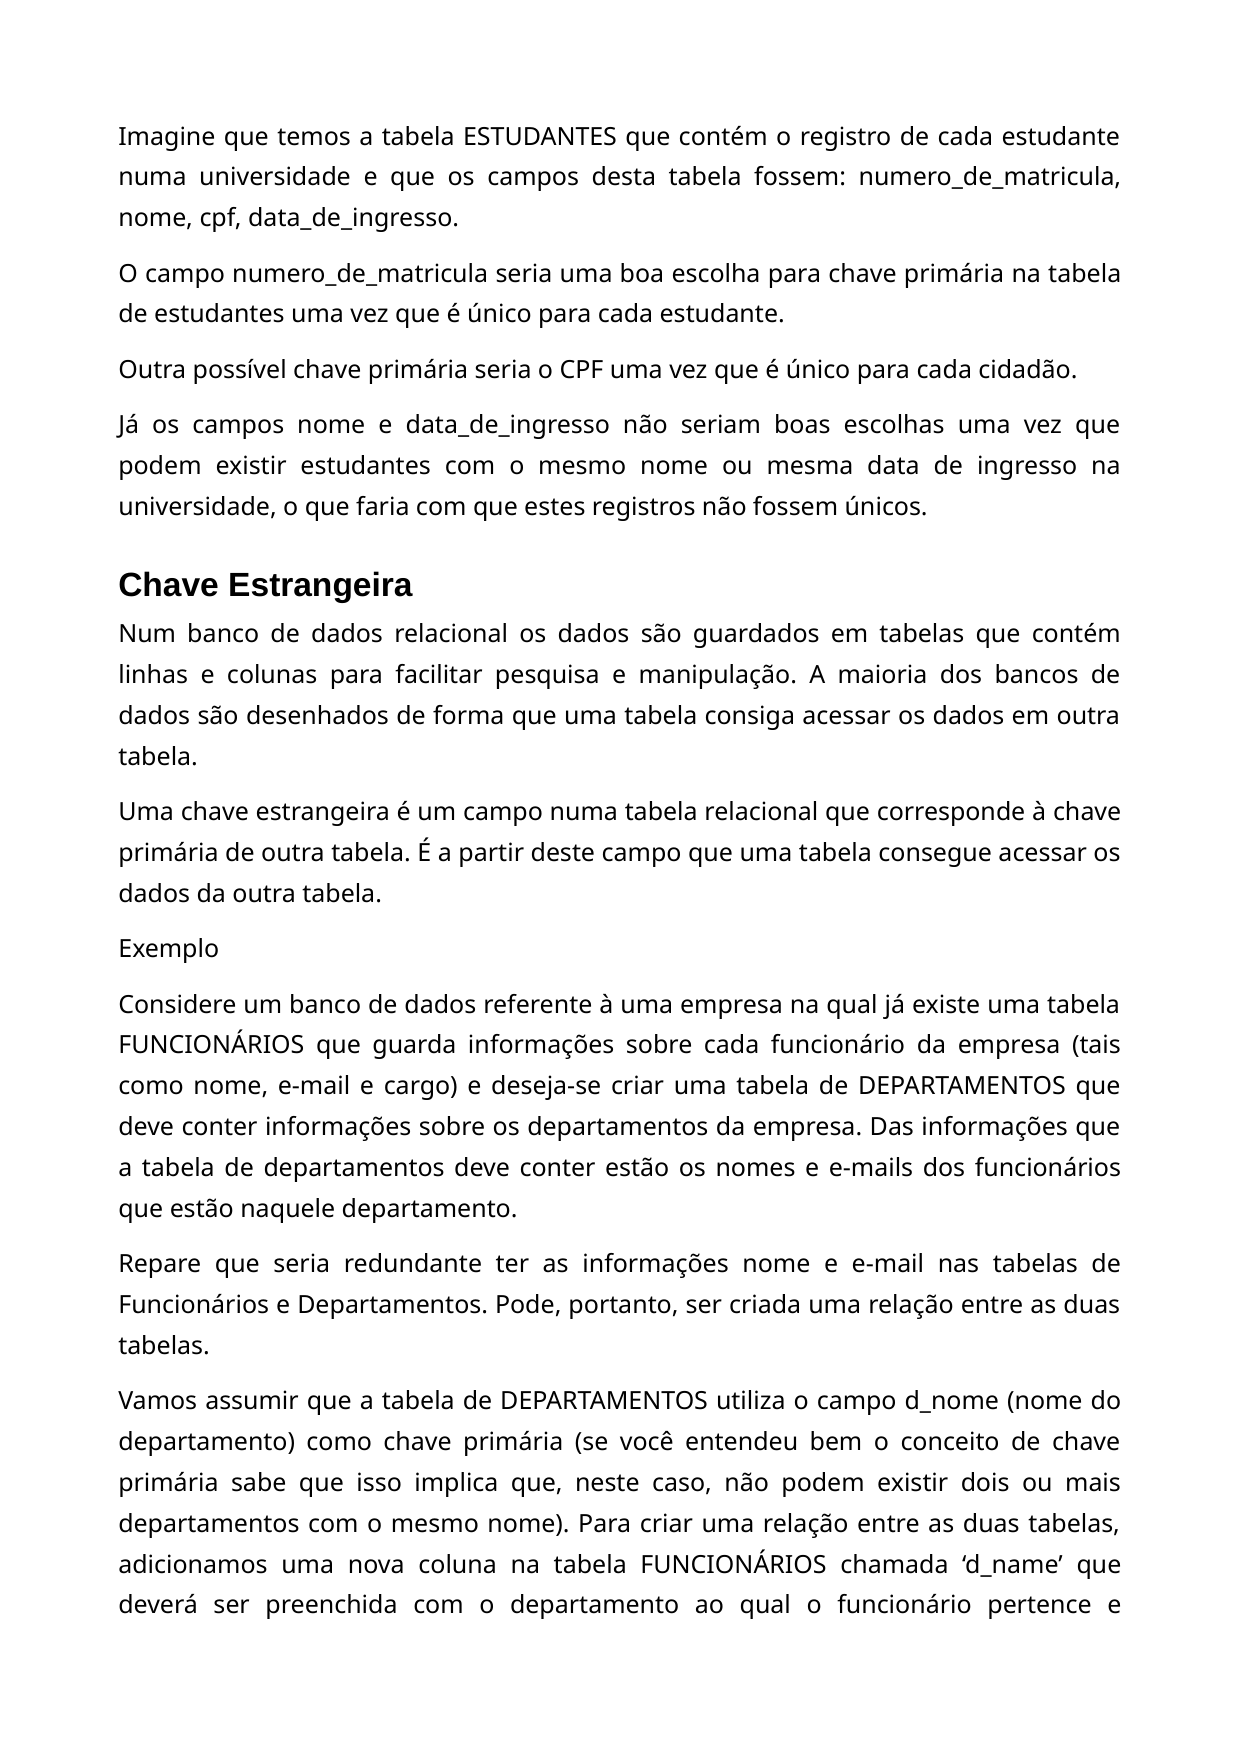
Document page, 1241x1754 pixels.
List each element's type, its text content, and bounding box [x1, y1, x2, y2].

subtitle Chave Estrangeira [118, 565, 1122, 603]
text O campo numero_de_matricula seria uma boa escolha para chave primária na tabela de estudantes uma vez que é único para cada estudante. [118, 255, 1122, 330]
text Vamos assumir que a tabela de DEPARTAMENTOS utiliza o campo d_nome (nome do departamento) como chave primária (se você entendeu bem o conceito de chave primária sabe que isso implica que, neste caso, não podem existir dois ou mais departamentos com o mesmo nome). Para criar uma relação entre as duas tabelas, adicionamos uma nova coluna na tabela FUNCIONÁRIOS chamada ‘d_name’ que deverá ser preenchida com o departamento ao qual o funcionário pertence e [118, 1383, 1122, 1621]
text Num banco de dados relacional os dados são guardados em tabelas que contém linhas e colunas para facilitar pesquisa e manipulação. A maioria dos bancos de dados são desenhados de forma que uma tabela consiga acessar os dados em outra tabela. [118, 616, 1122, 772]
text Imagine que temos a tabela ESTUDANTES que contém o registro de cada estudante numa universidade e que os campos desta tabela fossem: numero_de_matricula, nome, cpf, data_de_ingresso. [118, 118, 1122, 234]
text Exemplo [118, 931, 1122, 965]
text Já os campos nome e data_de_ingresso não seriam boas escolhas uma vez que podem existir estudantes com o mesmo nome ou mesma data de ingresso na universidade, o que faria com que estes registros não fossem únicos. [118, 407, 1122, 523]
text Outra possível chave primária seria o CPF uma vez que é único para cada cidadão. [118, 351, 1122, 386]
text Considere um banco de dados referente à uma empresa na qual já existe uma tabela FUNCIONÁRIOS que guarda informações sobre cada funcionário da empresa (tais como nome, e-mail e cargo) e deseja-se criar uma tabela de DEPARTAMENTOS que deve conter informações sobre os departamentos da empresa. Das informações que a tabela de departamentos deve conter estão os nomes e e-mails dos funcionários que estão naquele departamento. [118, 986, 1122, 1224]
text Uma chave estrangeira é um campo numa tabela relacional que corresponde à chave primária de outra tabela. É a partir deste campo que uma tabela consegue acessar os dados da outra tabela. [118, 794, 1122, 909]
text Repare que seria redundante ter as informações nome e e-mail nas tabelas de Funcionários e Departamentos. Pode, portanto, ser criada uma relação entre as duas tabelas. [118, 1246, 1122, 1362]
